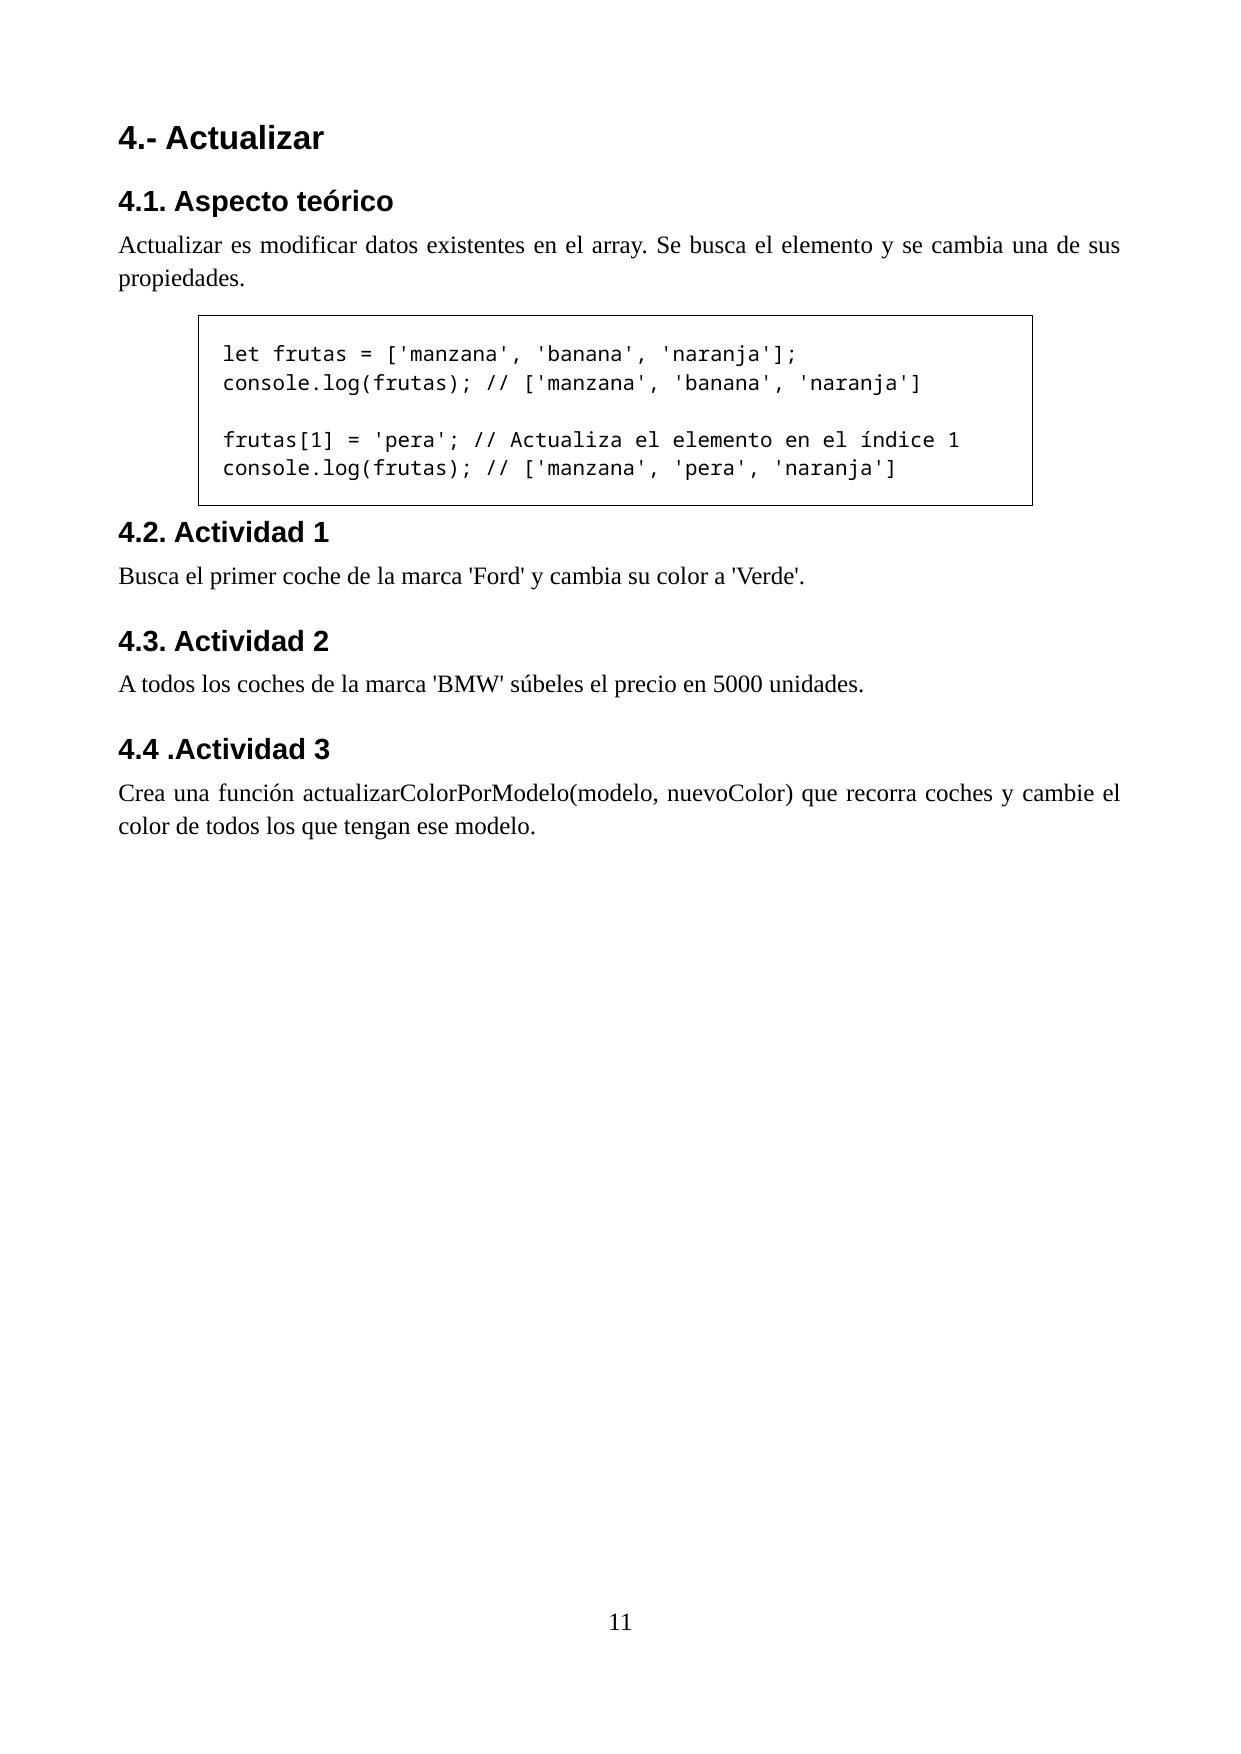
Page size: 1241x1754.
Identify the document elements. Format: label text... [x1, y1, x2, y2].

subtitle 4.2. Actividad 1 [118, 515, 1122, 549]
text Actualizar es modificar datos existentes en el array. Se busca el elemento y se cambia una de sus propiedades. [118, 230, 1122, 291]
text A todos los coches de la marca 'BMW' súbeles el precio en 5000 unidades. [118, 669, 1122, 698]
text Crea una función actualizarColorPorModelo(modelo, nuevoColor) que recorra coches y cambie el color de todos los que tengan ese modelo. [118, 778, 1122, 839]
subtitle 4.1. Aspecto teórico [118, 184, 1122, 217]
subtitle 4.- Actualizar [118, 118, 1122, 157]
subtitle 4.3. Actividad 2 [118, 623, 1122, 657]
subtitle 4.4 .Actividad 3 [118, 732, 1122, 765]
text Busca el primer coche de la marca 'Ford' y cambia su color a 'Verde'. [118, 561, 1122, 590]
